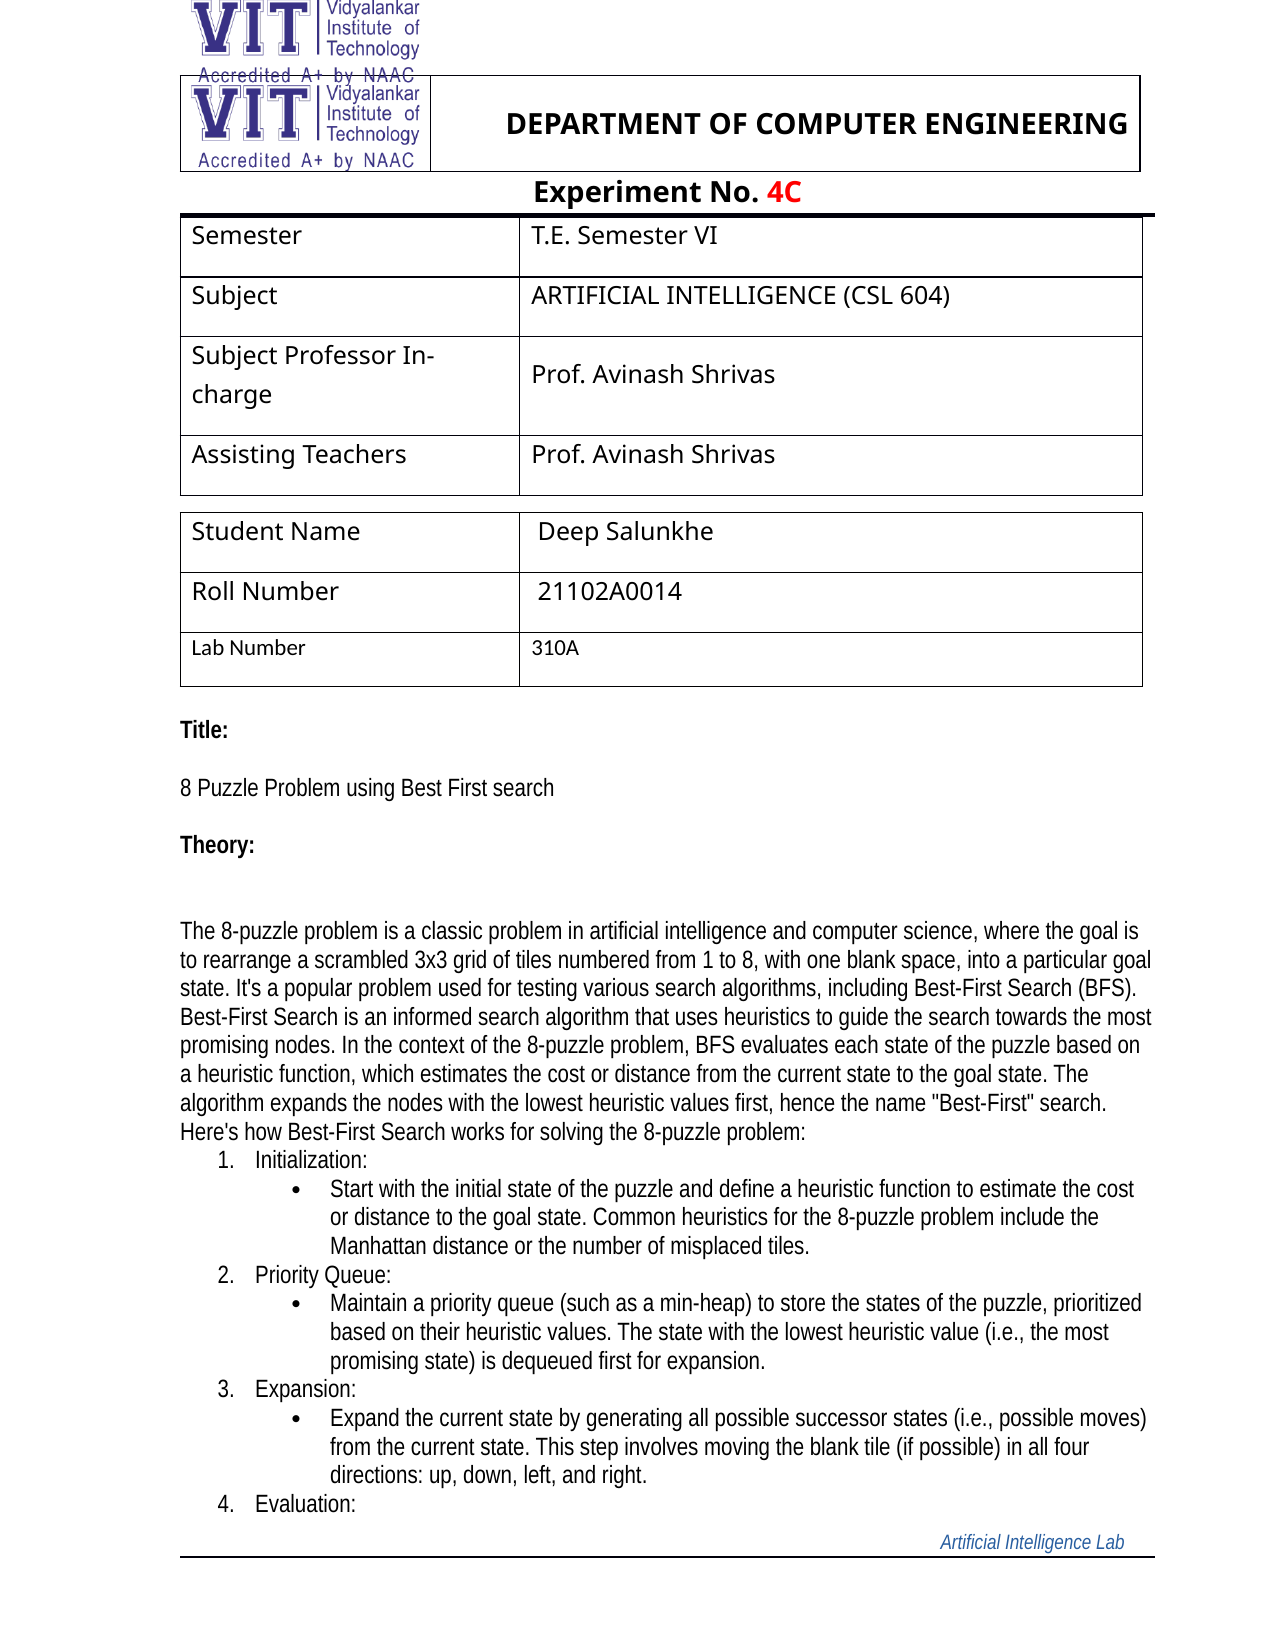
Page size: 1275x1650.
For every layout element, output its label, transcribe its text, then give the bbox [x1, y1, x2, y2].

text The 8-puzzle problem is a classic problem in artificial intelligence and computer science, where the goal is to rearrange a scrambled 3x3 grid of tiles numbered from 1 to 8, with one blank space, into a particular goal state. It's a popular problem used for testing various search algorithms, including Best-First Search (BFS). [180, 916, 1155, 1002]
text 8 Puzzle Problem using Best First search [180, 773, 1155, 830]
list Expansion: [217, 1374, 1155, 1403]
table_cell Subject [181, 278, 519, 336]
table_header Semester [181, 218, 519, 276]
list Evaluation: [217, 1489, 1155, 1517]
list Start with the initial state of the puzzle and define a heuristic function to estimate the cost or distance to the goal state. Common heuristics for the 8-puzzle problem include the Manhattan distance or the number of misplaced tiles. [292, 1174, 1155, 1260]
table_header Student Name [181, 513, 519, 572]
list Expand the current state by generating all possible successor states (i.e., possible moves) from the current state. This step involves moving the blank tile (if possible) in all four directions: up, down, left, and right. [292, 1403, 1155, 1489]
text Here's how Best-First Search works for solving the 8-puzzle problem: [180, 1116, 1155, 1145]
table_header DEPARTMENT OF COMPUTER ENGINEERING [431, 76, 1139, 171]
table_cell ARTIFICIAL INTELLIGENCE (CSL 604) [520, 278, 1142, 336]
table_cell Roll Number [181, 573, 519, 632]
table_cell Lab Number [181, 633, 519, 686]
text Theory: [180, 830, 1155, 859]
text Experiment No. 4C [180, 172, 1155, 213]
table_cell Subject Professor In-charge [181, 337, 519, 435]
table_header [181, 76, 430, 171]
text Title: [180, 715, 1155, 744]
table_cell Prof. Avinash Shrivas [520, 436, 1142, 495]
table_cell Prof. Avinash Shrivas [520, 337, 1142, 435]
list Priority Queue: [217, 1260, 1155, 1288]
table_cell Assisting Teachers [181, 436, 519, 495]
text Best-First Search is an informed search algorithm that uses heuristics to guide the search towards the most promising nodes. In the context of the 8-puzzle problem, BFS evaluates each state of the puzzle based on a heuristic function, which estimates the cost or distance from the current state to the goal state. The algorithm expands the nodes with the lowest heuristic values first, hence the name "Best-First" search. [180, 1002, 1155, 1116]
table_cell 310A [520, 633, 1142, 686]
table_header T.E. Semester VI [520, 218, 1142, 276]
list Initialization: [217, 1145, 1155, 1174]
table_cell 21102A0014 [520, 573, 1142, 632]
list Maintain a priority queue (such as a min-heap) to store the states of the puzzle, prioritized based on their heuristic values. The state with the lowest heuristic value (i.e., the most promising state) is dequeued first for expansion. [292, 1288, 1155, 1374]
table_header Deep Salunkhe [520, 513, 1142, 572]
